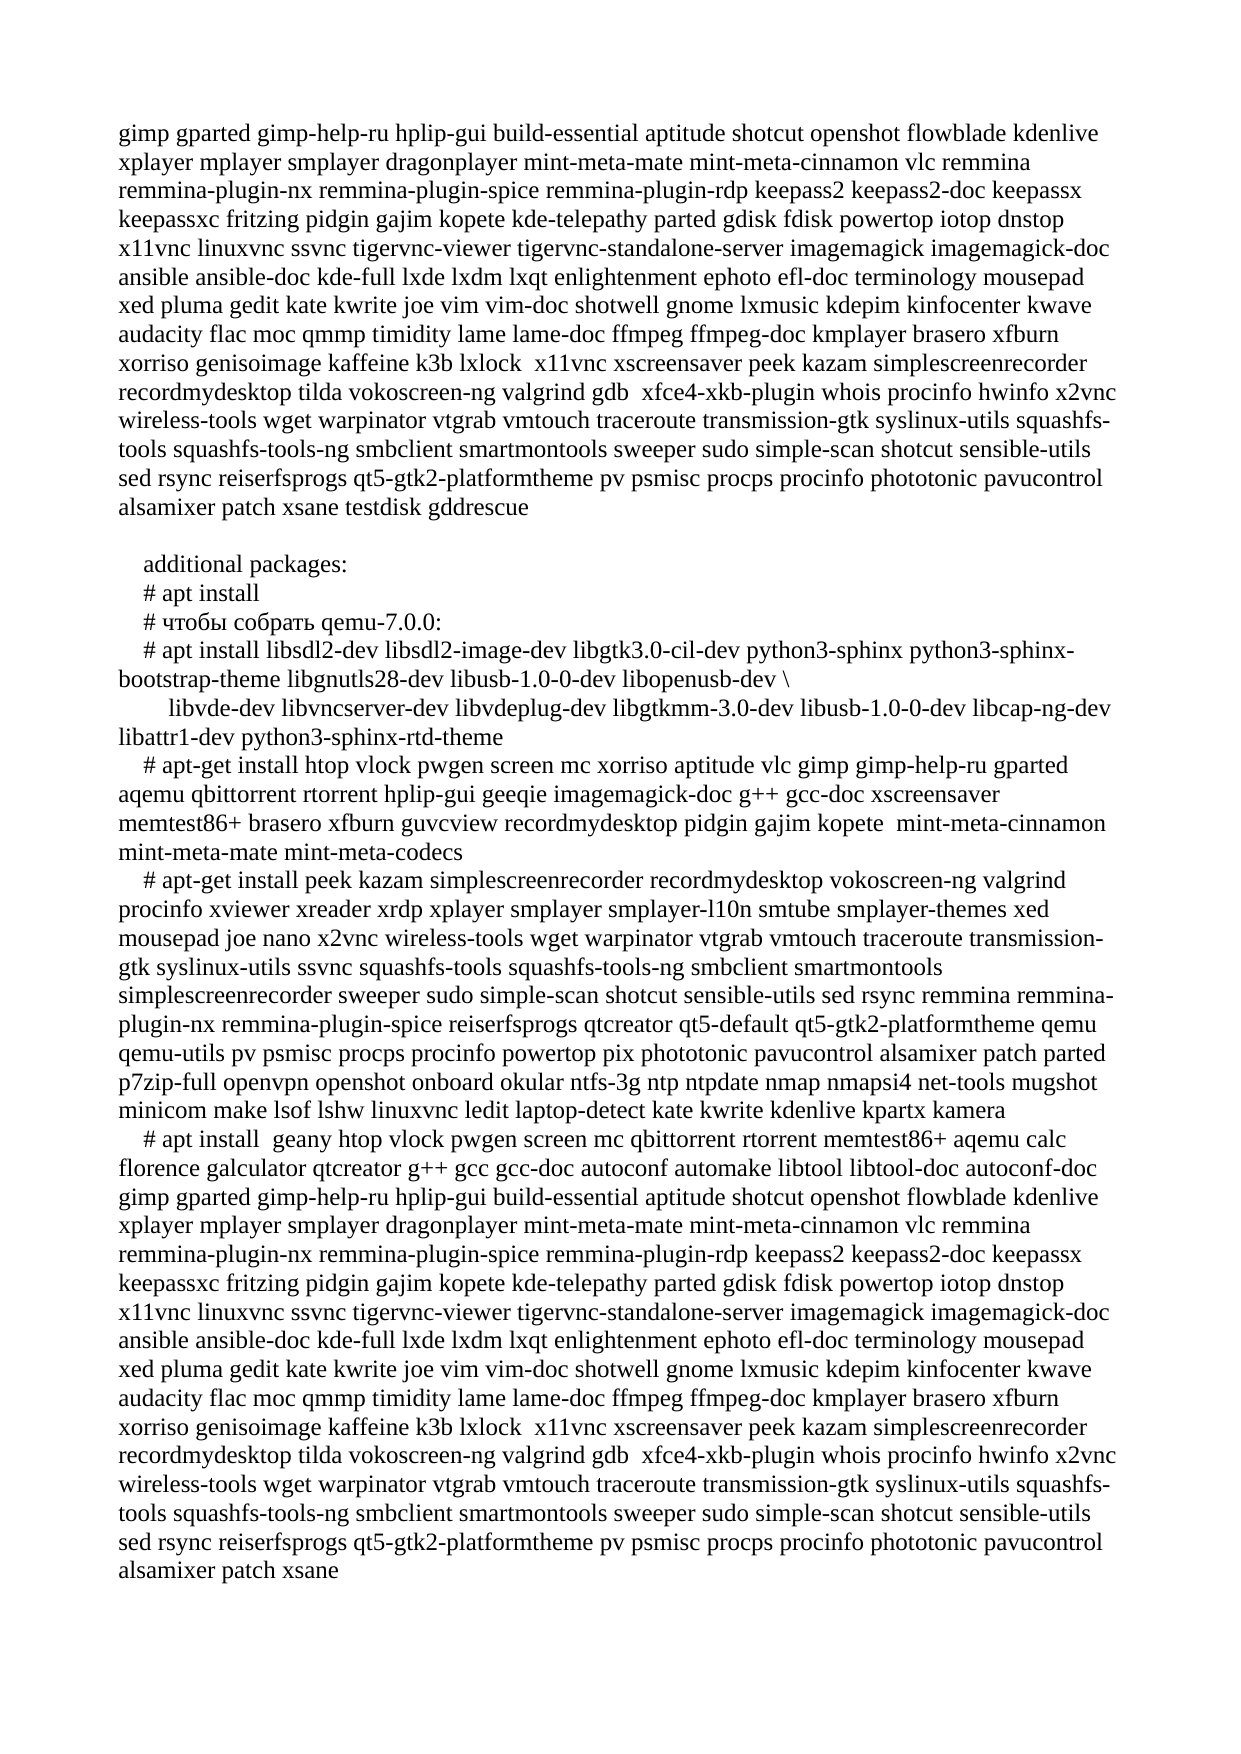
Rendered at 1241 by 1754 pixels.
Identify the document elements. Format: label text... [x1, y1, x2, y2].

text # apt install [118, 578, 1122, 607]
text additional packages: [118, 549, 1122, 578]
text # apt-get install peek kazam simplescreenrecorder recordmydesktop vokoscreen-ng valgrind procinfo xviewer xreader xrdp xplayer smplayer smplayer-l10n smtube smplayer-themes xed mousepad joe nano x2vnc wireless-tools wget warpinator vtgrab vmtouch traceroute transmission-gtk syslinux-utils ssvnc squashfs-tools squashfs-tools-ng smbclient smartmontools simplescreenrecorder sweeper sudo simple-scan shotcut sensible-utils sed rsync remmina remmina-plugin-nx remmina-plugin-spice reiserfsprogs qtcreator qt5-default qt5-gtk2-platformtheme qemu qemu-utils pv psmisc procps procinfo powertop pix phototonic pavucontrol alsamixer patch parted p7zip-full openvpn openshot onboard okular ntfs-3g ntp ntpdate nmap nmapsi4 net-tools mugshot minicom make lsof lshw linuxvnc ledit laptop-detect kate kwrite kdenlive kpartx kamera [118, 866, 1122, 1124]
text # чтобы собрать qemu-7.0.0: [118, 607, 1122, 636]
text gimp gparted gimp-help-ru hplip-gui build-essential aptitude shotcut openshot flowblade kdenlive xplayer mplayer smplayer dragonplayer mint-meta-mate mint-meta-cinnamon vlc remmina remmina-plugin-nx remmina-plugin-spice remmina-plugin-rdp keepass2 keepass2-doc keepassx keepassxc fritzing pidgin gajim kopete kde-telepathy parted gdisk fdisk powertop iotop dnstop x11vnc linuxvnc ssvnc tigervnc-viewer tigervnc-standalone-server imagemagick imagemagick-doc ansible ansible-doc kde-full lxde lxdm lxqt enlightenment ephoto efl-doc terminology mousepad xed pluma gedit kate kwrite joe vim vim-doc shotwell gnome lxmusic kdepim kinfocenter kwave audacity flac moc qmmp timidity lame lame-doc ffmpeg ffmpeg-doc kmplayer brasero xfburn xorriso genisoimage kaffeine k3b lxlock x11vnc xscreensaver peek kazam simplescreenrecorder recordmydesktop tilda vokoscreen-ng valgrind gdb xfce4-xkb-plugin whois procinfo hwinfo x2vnc wireless-tools wget warpinator vtgrab vmtouch traceroute transmission-gtk syslinux-utils squashfs-tools squashfs-tools-ng smbclient smartmontools sweeper sudo simple-scan shotcut sensible-utils sed rsync reiserfsprogs qt5-gtk2-platformtheme pv psmisc procps procinfo phototonic pavucontrol alsamixer patch xsane testdisk gddrescue [118, 118, 1122, 521]
text # apt install libsdl2-dev libsdl2-image-dev libgtk3.0-cil-dev python3-sphinx python3-sphinx-bootstrap-theme libgnutls28-dev libusb-1.0-0-dev libopenusb-dev \ [118, 636, 1122, 693]
text # apt install geany htop vlock pwgen screen mc qbittorrent rtorrent memtest86+ aqemu calc florence galculator qtcreator g++ gcc gcc-doc autoconf automake libtool libtool-doc autoconf-doc gimp gparted gimp-help-ru hplip-gui build-essential aptitude shotcut openshot flowblade kdenlive xplayer mplayer smplayer dragonplayer mint-meta-mate mint-meta-cinnamon vlc remmina remmina-plugin-nx remmina-plugin-spice remmina-plugin-rdp keepass2 keepass2-doc keepassx keepassxc fritzing pidgin gajim kopete kde-telepathy parted gdisk fdisk powertop iotop dnstop x11vnc linuxvnc ssvnc tigervnc-viewer tigervnc-standalone-server imagemagick imagemagick-doc ansible ansible-doc kde-full lxde lxdm lxqt enlightenment ephoto efl-doc terminology mousepad xed pluma gedit kate kwrite joe vim vim-doc shotwell gnome lxmusic kdepim kinfocenter kwave audacity flac moc qmmp timidity lame lame-doc ffmpeg ffmpeg-doc kmplayer brasero xfburn xorriso genisoimage kaffeine k3b lxlock x11vnc xscreensaver peek kazam simplescreenrecorder recordmydesktop tilda vokoscreen-ng valgrind gdb xfce4-xkb-plugin whois procinfo hwinfo x2vnc wireless-tools wget warpinator vtgrab vmtouch traceroute transmission-gtk syslinux-utils squashfs-tools squashfs-tools-ng smbclient smartmontools sweeper sudo simple-scan shotcut sensible-utils sed rsync reiserfsprogs qt5-gtk2-platformtheme pv psmisc procps procinfo phototonic pavucontrol alsamixer patch xsane [118, 1124, 1122, 1584]
text # apt-get install htop vlock pwgen screen mc xorriso aptitude vlc gimp gimp-help-ru gparted aqemu qbittorrent rtorrent hplip-gui geeqie imagemagick-doc g++ gcc-doc xscreensaver memtest86+ brasero xfburn guvcview recordmydesktop pidgin gajim kopete mint-meta-cinnamon mint-meta-mate mint-meta-codecs [118, 751, 1122, 866]
text libvde-dev libvncserver-dev libvdeplug-dev libgtkmm-3.0-dev libusb-1.0-0-dev libcap-ng-dev libattr1-dev python3-sphinx-rtd-theme [118, 693, 1122, 751]
